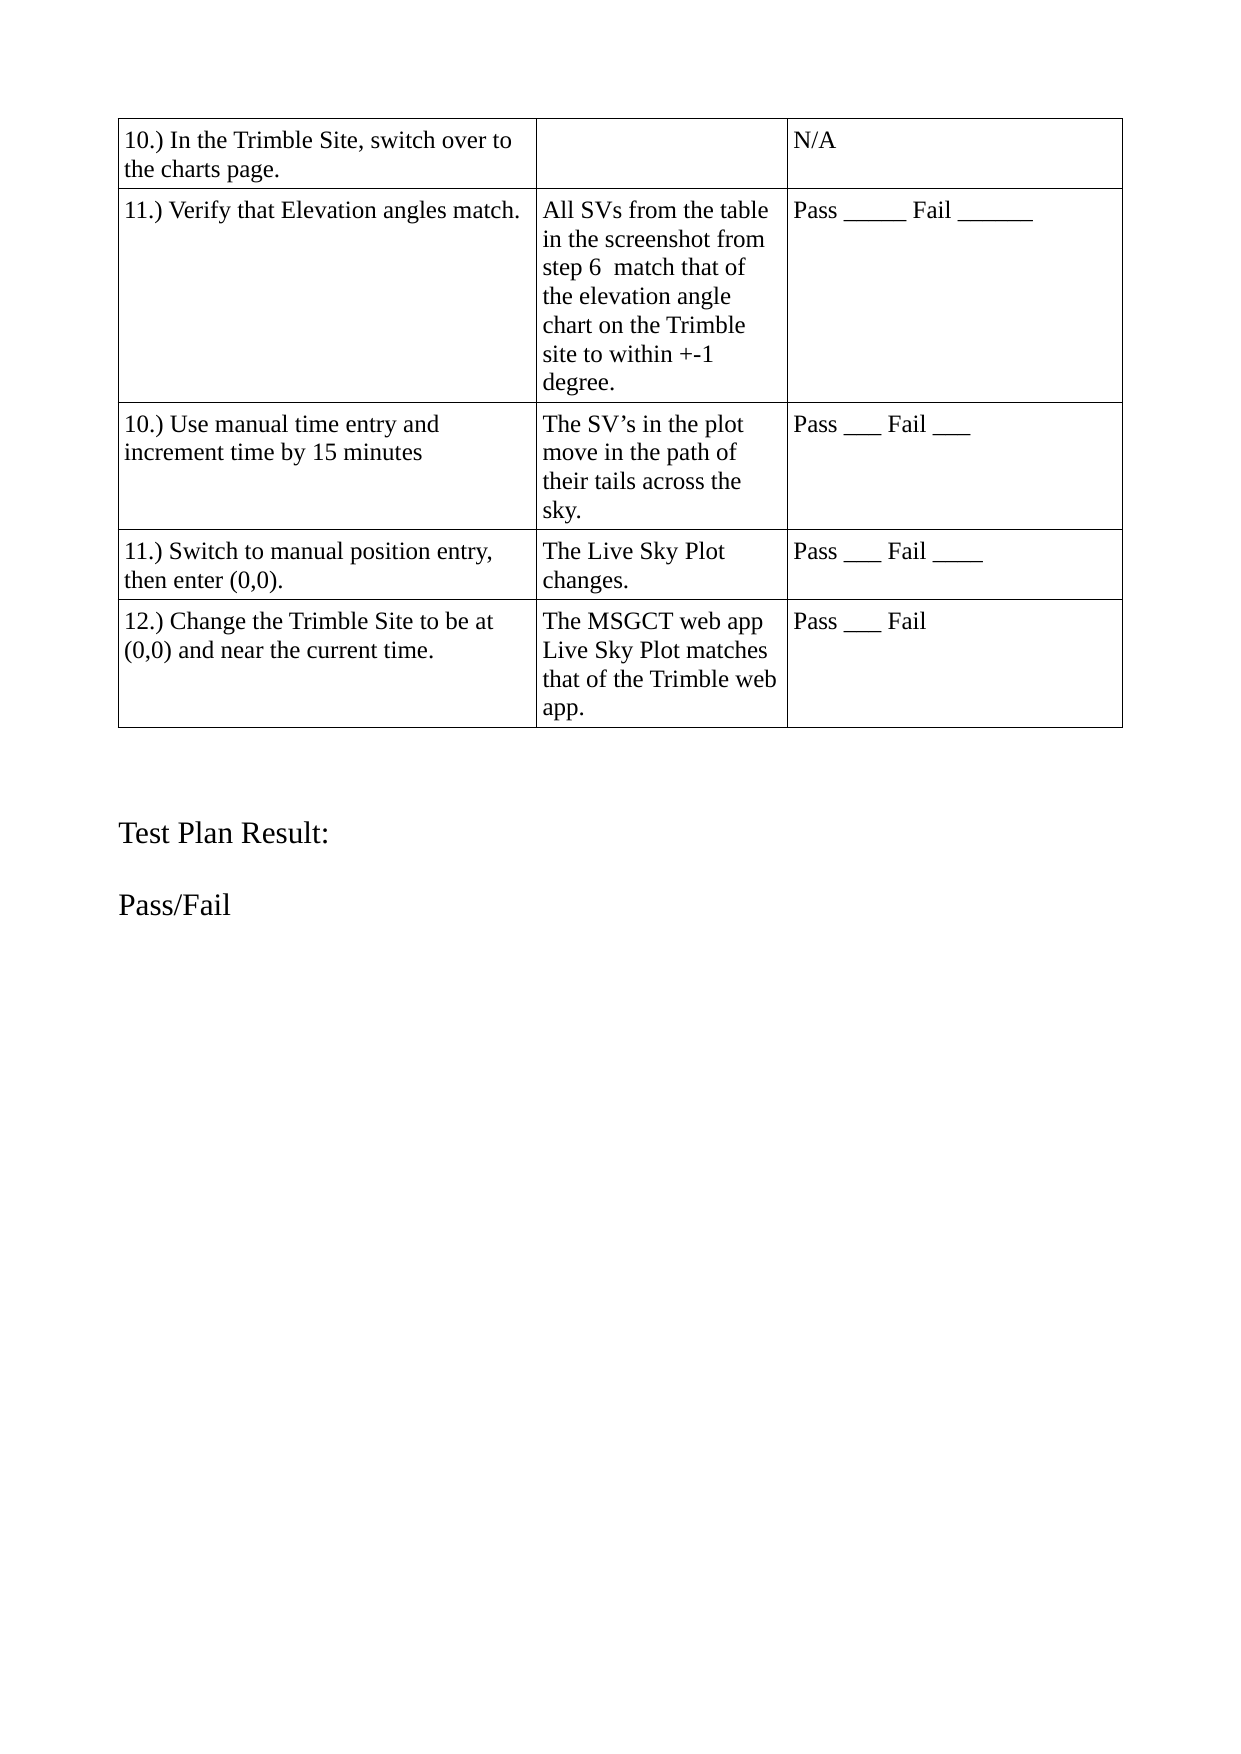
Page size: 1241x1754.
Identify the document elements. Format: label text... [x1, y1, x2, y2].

table_cell Pass ___ Fail ___ [788, 403, 1122, 529]
table_cell [537, 119, 787, 188]
table_cell 10.) Use manual time entry and increment time by 15 minutes [119, 403, 536, 529]
table_cell Pass _____ Fail ______ [788, 189, 1122, 402]
table_cell The MSGCT web app Live Sky Plot matches that of the Trimble web app. [537, 600, 787, 727]
table_cell 10.) In the Trimble Site, switch over to the charts page. [119, 119, 536, 188]
table_cell The Live Sky Plot changes. [537, 530, 787, 599]
table_cell N/A [788, 119, 1122, 188]
table_cell 11.) Verify that Elevation angles match. [119, 189, 536, 402]
text Test Plan Result: Pass/Fail [118, 814, 1122, 922]
table_cell 12.) Change the Trimble Site to be at (0,0) and near the current time. [119, 600, 536, 727]
table_cell Pass ___ Fail [788, 600, 1122, 727]
table_cell The SV’s in the plot move in the path of their tails across the sky. [537, 403, 787, 529]
table_cell Pass ___ Fail ____ [788, 530, 1122, 599]
table_cell All SVs from the table in the screenshot from step 6 match that of the elevation angle chart on the Trimble site to within +-1 degree. [537, 189, 787, 402]
table_cell 11.) Switch to manual position entry, then enter (0,0). [119, 530, 536, 599]
